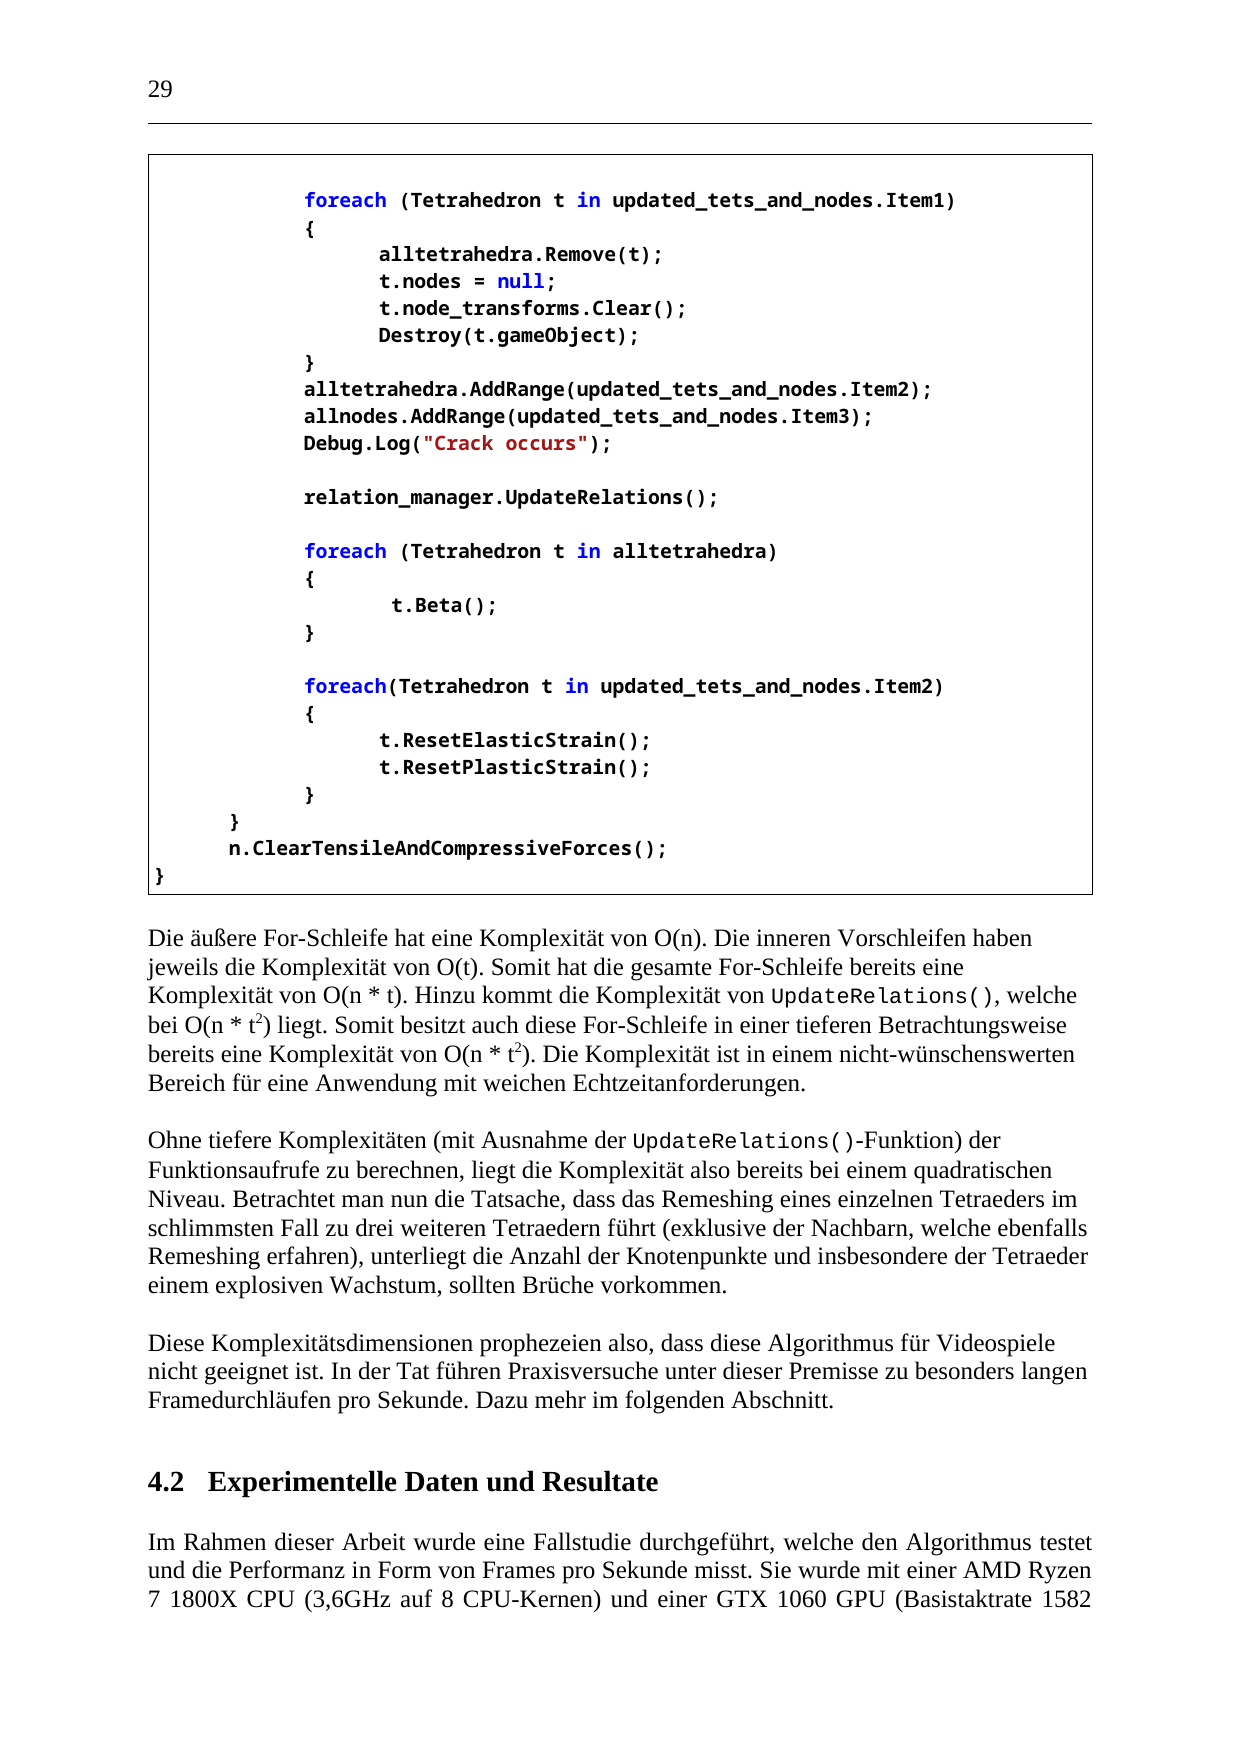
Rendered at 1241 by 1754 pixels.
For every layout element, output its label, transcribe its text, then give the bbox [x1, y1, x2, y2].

text Die äußere For-Schleife hat eine Komplexität von O(n). Die inneren Vorschleifen haben jeweils die Komplexität von O(t). Somit hat die gesamte For-Schleife bereits eine Komplexität von O(n * t). Hinzu kommt die Komplexität von UpdateRelations(), welche bei O(n * t2) liegt. Somit besitzt auch diese For-Schleife in einer tieferen Betrachtungsweise bereits eine Komplexität von O(n * t2). Die Komplexität ist in einem nicht-wünschenswerten Bereich für eine Anwendung mit weichen Echtzeitanforderungen. [148, 923, 1092, 1096]
text Ohne tiefere Komplexitäten (mit Ausnahme der UpdateRelations()-Funktion) der Funktionsaufrufe zu berechnen, liegt die Komplexität also bereits bei einem quadratischen Niveau. Betrachtet man nun die Tatsache, dass das Remeshing eines einzelnen Tetraeders im schlimmsten Fall zu drei weiteren Tetraedern führt (exklusive der Nachbarn, welche ebenfalls Remeshing erfahren), unterliegt die Anzahl der Knotenpunkte und insbesondere der Tetraeder einem explosiven Wachstum, sollten Brüche vorkommen. [148, 1125, 1092, 1299]
text Im Rahmen dieser Arbeit wurde eine Fallstudie durchgeführt, welche den Algorithmus testet und die Performanz in Form von Frames pro Sekunde misst. Sie wurde mit einer AMD Ryzen 7 1800X CPU (3,6GHz auf 8 CPU-Kernen) und einer GTX 1060 GPU (Basistaktrate 1582 [148, 1527, 1092, 1613]
text Diese Komplexitätsdimensionen prophezeien also, dass diese Algorithmus für Videospiele nicht geeignet ist. In der Tat führen Praxisversuche unter dieser Premisse zu besonders langen Framedurchläufen pro Sekunde. Dazu mehr im folgenden Abschnitt. [148, 1328, 1092, 1414]
subtitle Experimentelle Daten und Resultate [148, 1464, 1092, 1497]
table_header foreach (Tetrahedron t in updated_tets_and_nodes.Item1) { alltetrahedra.Remove(t); t.nodes = null; t.node_transforms.Clear(); Destroy(t.gameObject); } alltetrahedra.AddRange(updated_tets_and_nodes.Item2); allnodes.AddRange(updated_tets_and_nodes.Item3); Debug.Log("Crack occurs"); relation_manager.UpdateRelations(); foreach (Tetrahedron t in alltetrahedra) { t.Beta(); } foreach(Tetrahedron t in updated_tets_and_nodes.Item2) { t.ResetElasticStrain(); t.ResetPlasticStrain(); } } n.ClearTensileAndCompressiveForces(); } [149, 155, 1092, 894]
